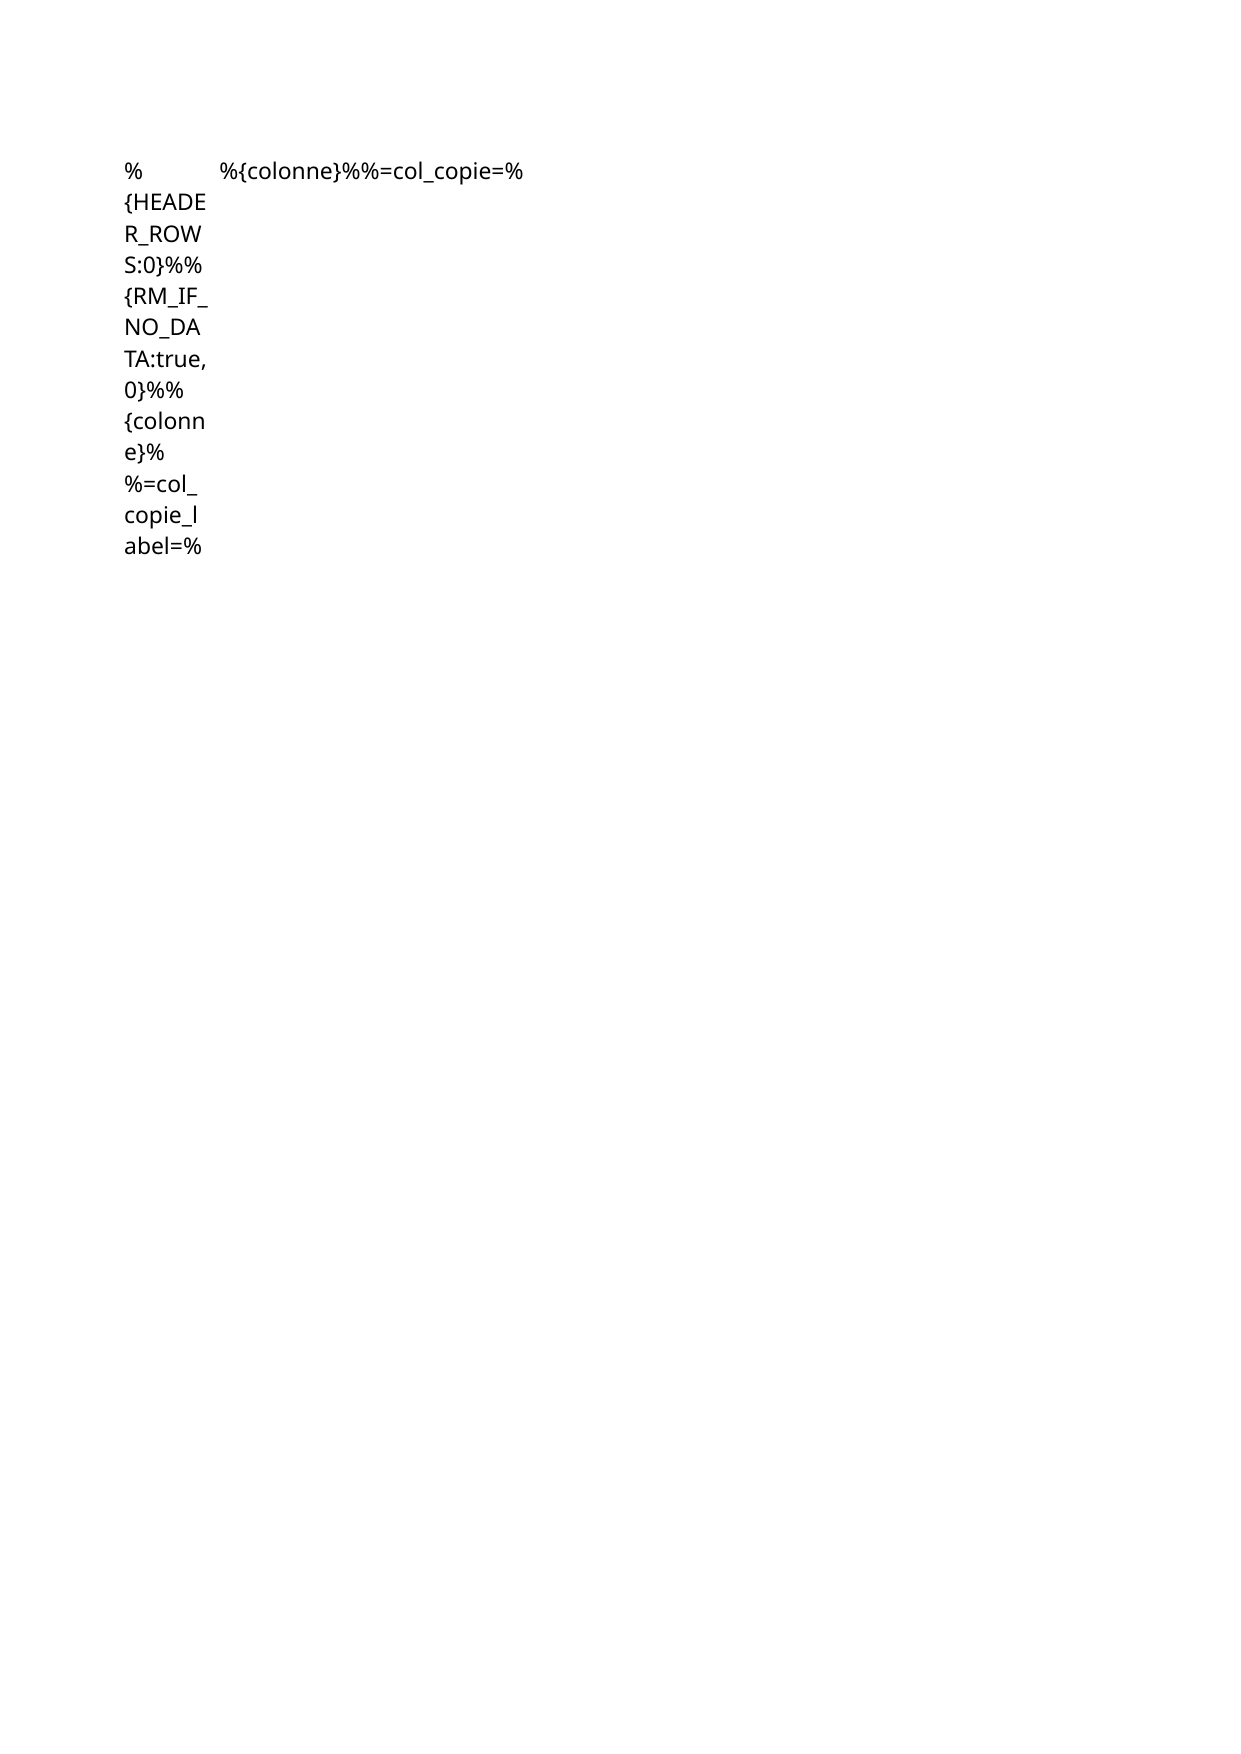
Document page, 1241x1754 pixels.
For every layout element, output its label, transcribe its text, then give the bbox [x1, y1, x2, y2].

table_header %{HEADER_ROWS:0}%%{RM_IF_NO_DATA:true,0}%%{colonne}%%=col_copie_label=% [118, 149, 213, 579]
table_header %{colonne}%%=col_copie=% [214, 149, 688, 579]
